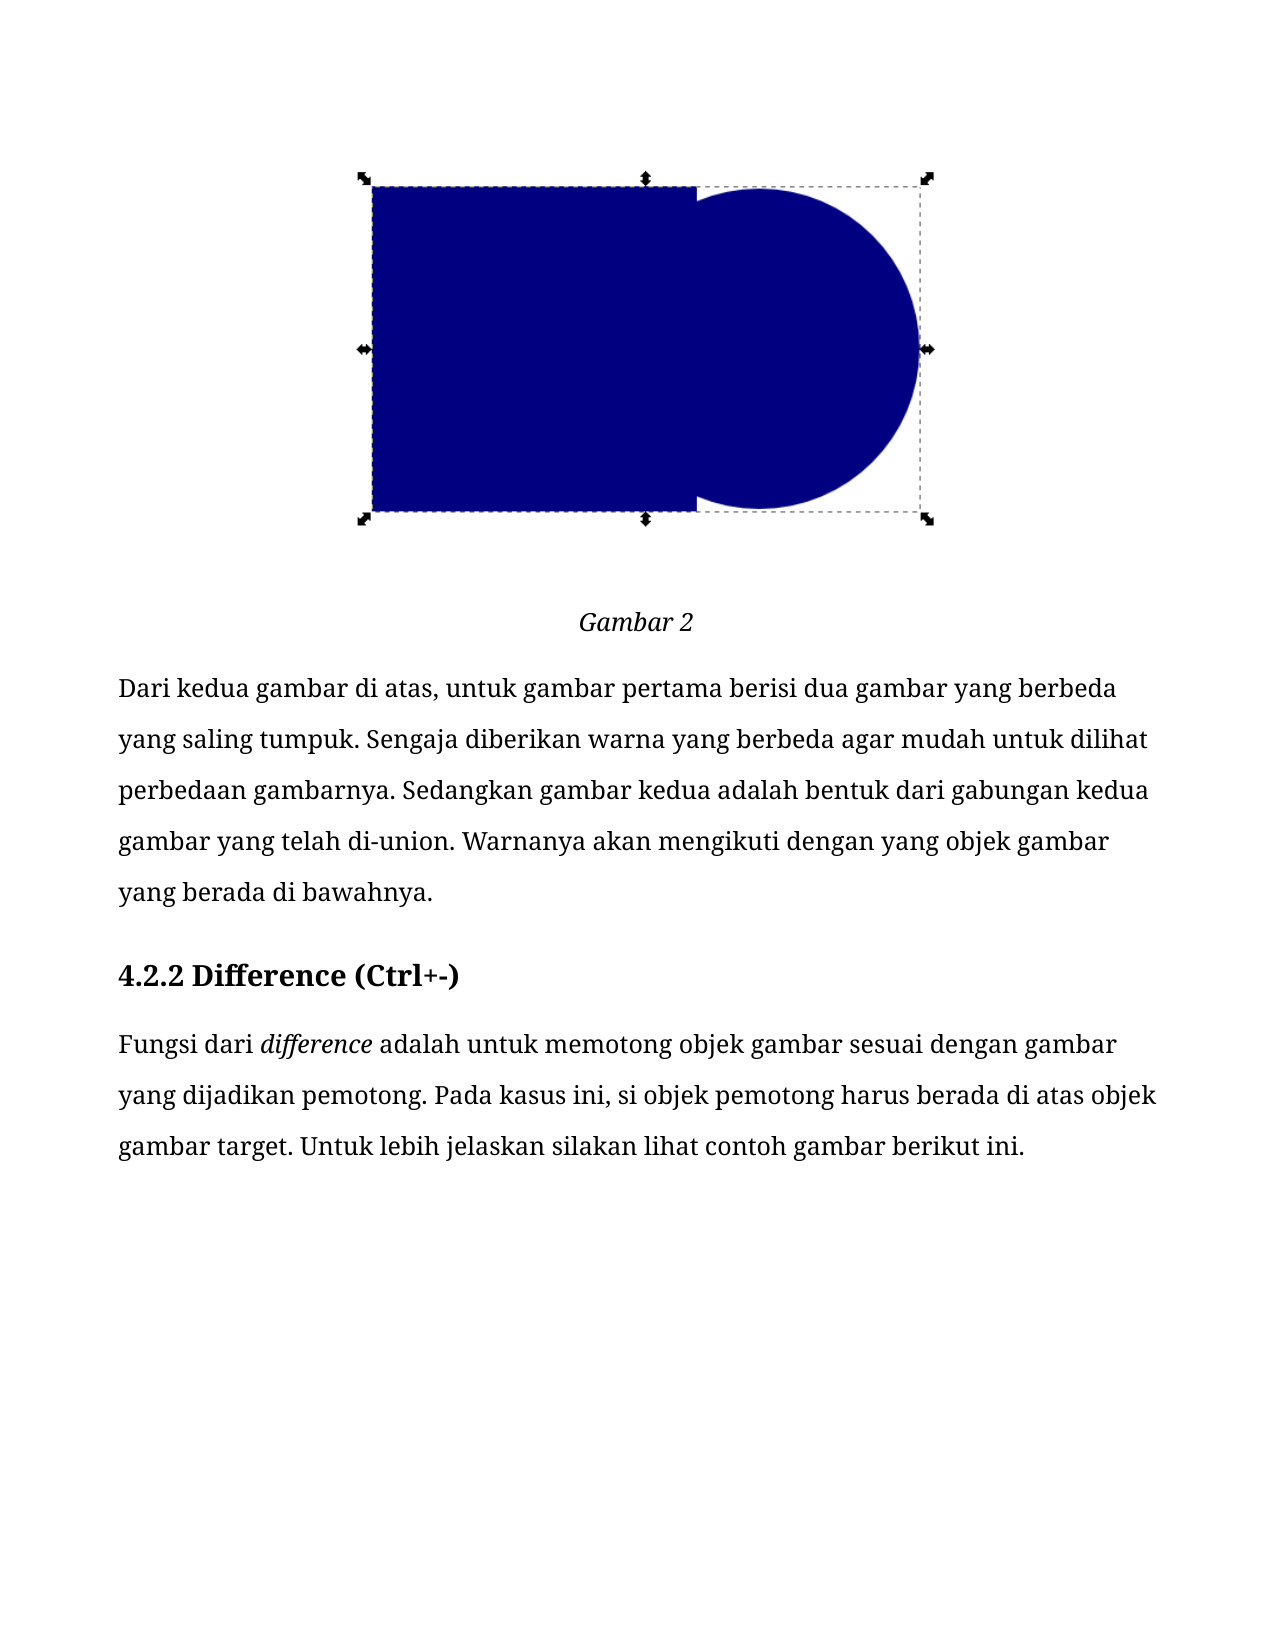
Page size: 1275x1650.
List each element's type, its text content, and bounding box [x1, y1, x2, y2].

text Dari kedua gambar di atas, untuk gambar pertama berisi dua gambar yang berbeda yang saling tumpuk. Sengaja diberikan warna yang berbeda agar mudah untuk dilihat perbedaan gambarnya. Sedangkan gambar kedua adalah bentuk dari gabungan kedua gambar yang telah di-union. Warnanya akan mengikuti dengan yang objek gambar yang berada di bawahnya. [118, 671, 1157, 909]
text Fungsi dari difference adalah untuk memotong objek gambar sesuai dengan gambar yang dijadikan pemotong. Pada kasus ini, si objek pemotong harus berada di atas objek gambar target. Untuk lebih jelaskan silakan lihat contoh gambar berikut ini. [118, 1027, 1157, 1163]
picture [313, 118, 962, 588]
subtitle 4.2.2 Difference (Ctrl+-) [118, 955, 1157, 995]
text Gambar 2 [118, 118, 1157, 639]
